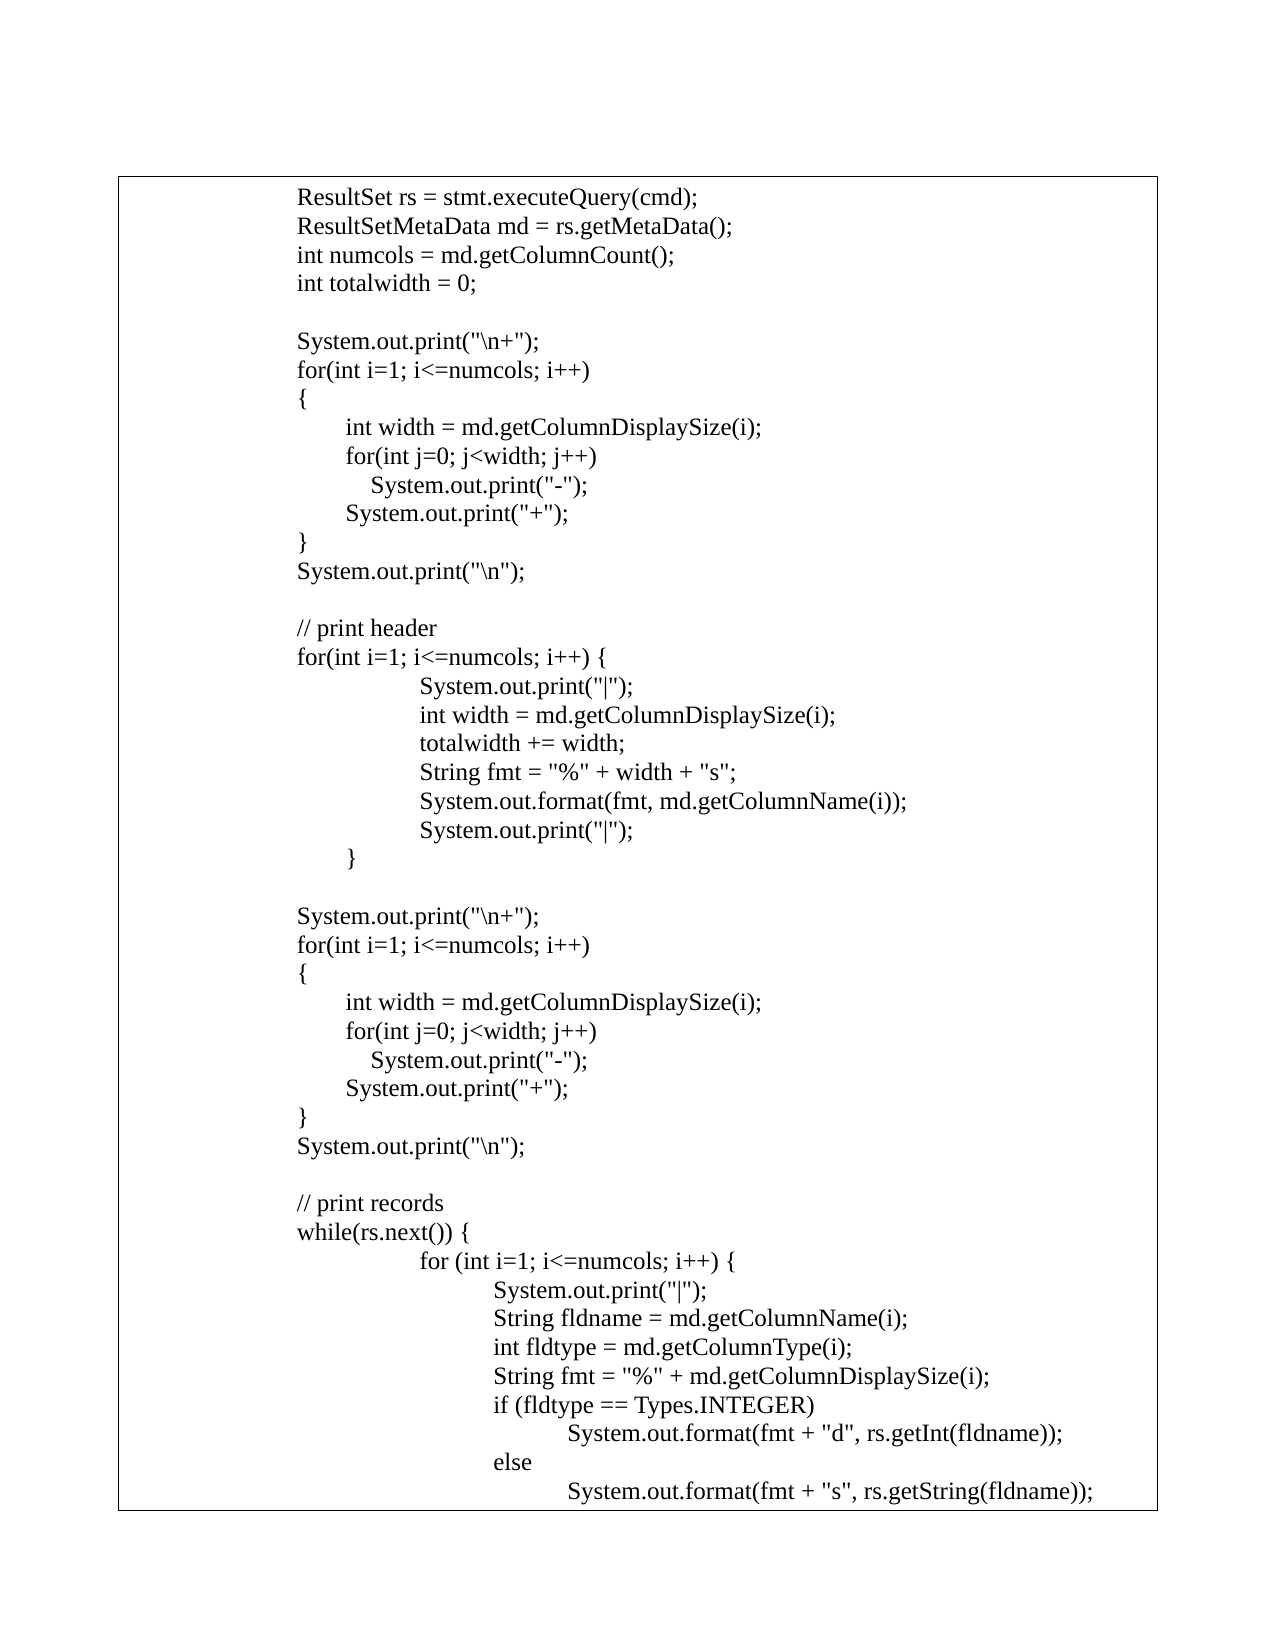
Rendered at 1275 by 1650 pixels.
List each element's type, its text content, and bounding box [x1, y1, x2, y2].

table_cell ResultSet rs = stmt.executeQuery(cmd); ResultSetMetaData md = rs.getMetaData(); int numcols = md.getColumnCount(); int totalwidth = 0; System.out.print("\n+"); for(int i=1; i<=numcols; i++) { int width = md.getColumnDisplaySize(i); for(int j=0; j<width; j++) System.out.print("-"); System.out.print("+"); } System.out.print("\n"); // print header for(int i=1; i<=numcols; i++) { System.out.print("|"); int width = md.getColumnDisplaySize(i); totalwidth += width; String fmt = "%" + width + "s"; System.out.format(fmt, md.getColumnName(i)); System.out.print("|"); } System.out.print("\n+"); for(int i=1; i<=numcols; i++) { int width = md.getColumnDisplaySize(i); for(int j=0; j<width; j++) System.out.print("-"); System.out.print("+"); } System.out.print("\n"); // print records while(rs.next()) { for (int i=1; i<=numcols; i++) { System.out.print("|"); String fldname = md.getColumnName(i); int fldtype = md.getColumnType(i); String fmt = "%" + md.getColumnDisplaySize(i); if (fldtype == Types.INTEGER) System.out.format(fmt + "d", rs.getInt(fldname)); else System.out.format(fmt + "s", rs.getString(fldname)); [119, 177, 1157, 1510]
